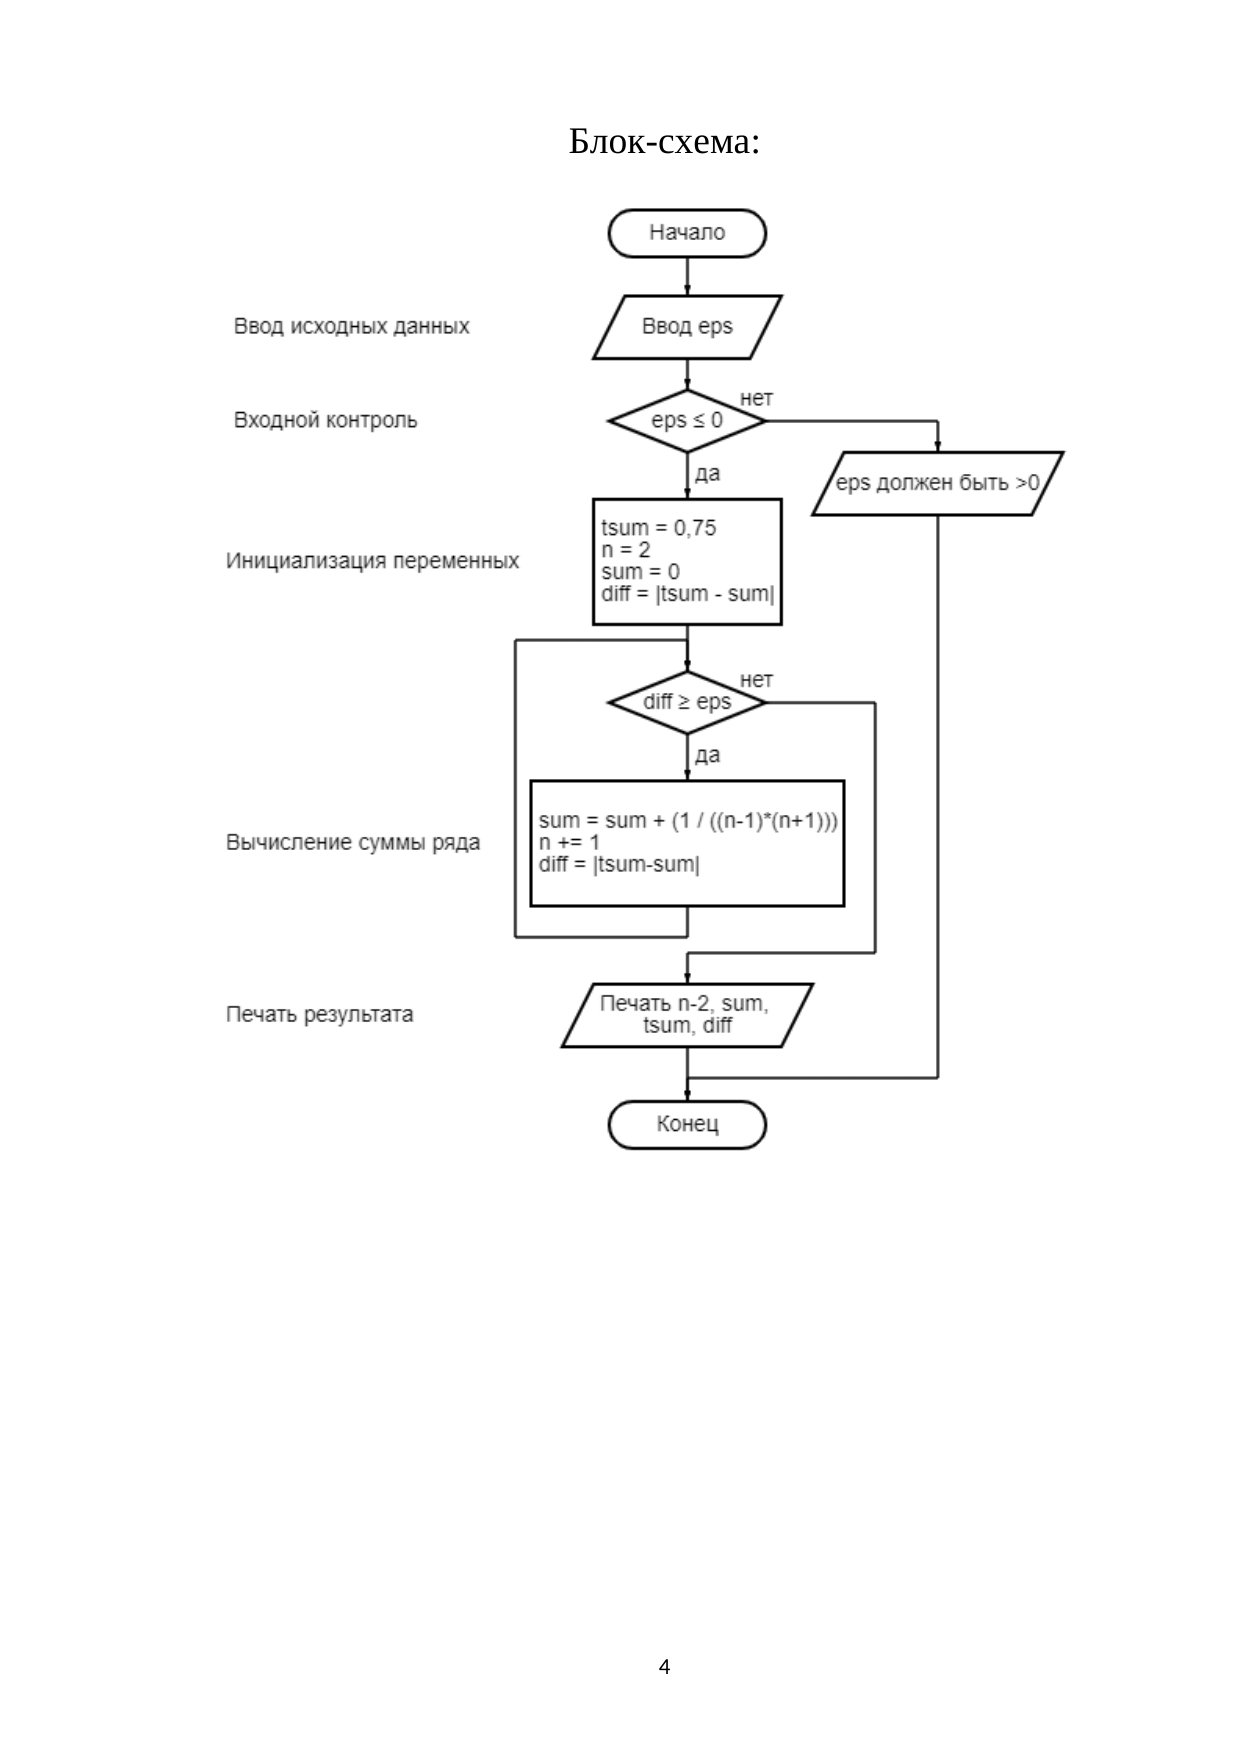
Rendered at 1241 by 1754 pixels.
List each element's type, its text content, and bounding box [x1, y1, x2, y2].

picture [187, 180, 1079, 1180]
text Блок-схема: [177, 118, 1152, 161]
